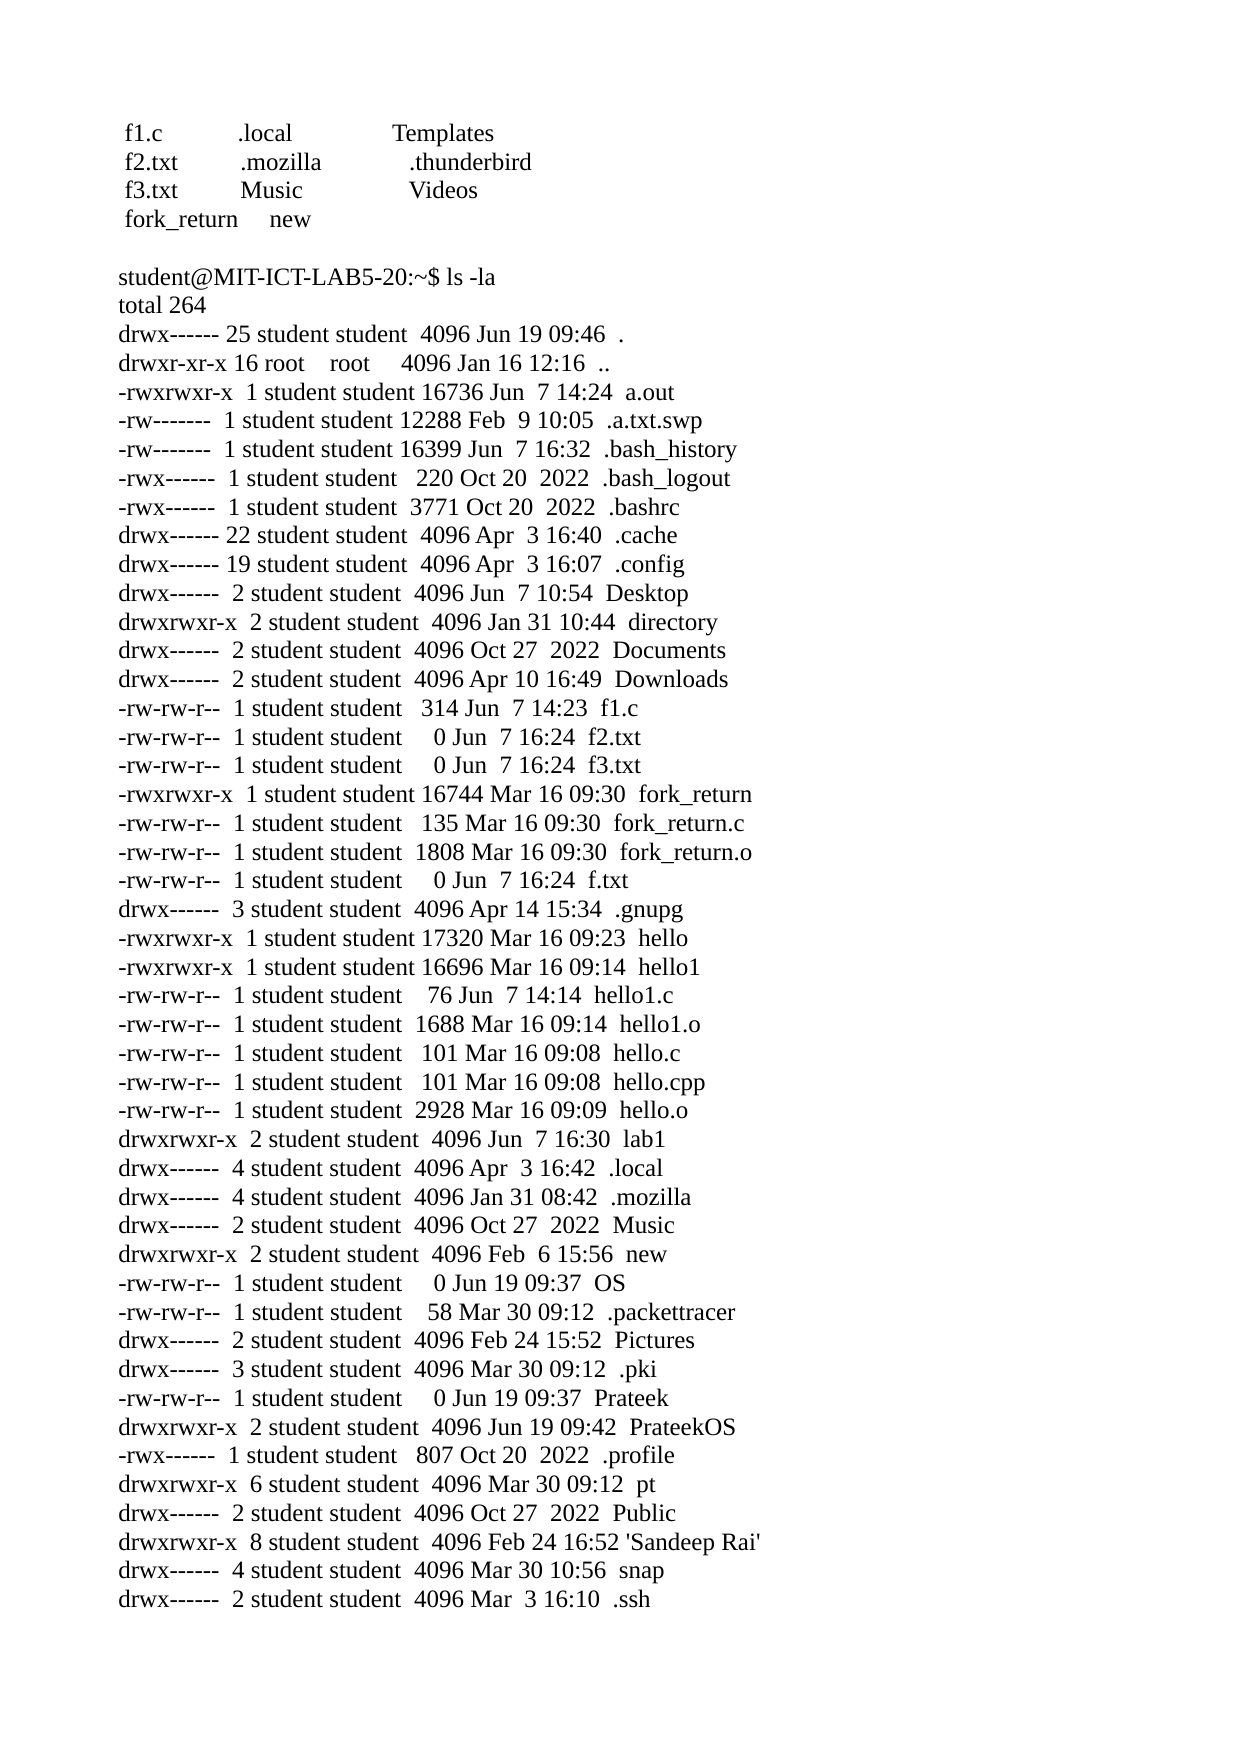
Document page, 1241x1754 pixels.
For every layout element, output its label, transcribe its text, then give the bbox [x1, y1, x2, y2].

text -rw-rw-r-- 1 student student 0 Jun 19 09:37 OS [118, 1268, 1122, 1297]
text drwxr-xr-x 16 root root 4096 Jan 16 12:16 .. [118, 348, 1122, 377]
text drwx------ 4 student student 4096 Apr 3 16:42 .local [118, 1153, 1122, 1182]
text -rwxrwxr-x 1 student student 17320 Mar 16 09:23 hello [118, 923, 1122, 952]
text drwx------ 2 student student 4096 Jun 7 10:54 Desktop [118, 578, 1122, 607]
text drwx------ 2 student student 4096 Oct 27 2022 Public [118, 1498, 1122, 1527]
text -rwx------ 1 student student 3771 Oct 20 2022 .bashrc [118, 492, 1122, 521]
text f1.c .local Templates [118, 118, 1122, 147]
text -rw-rw-r-- 1 student student 0 Jun 7 16:24 f3.txt [118, 751, 1122, 779]
text drwx------ 4 student student 4096 Mar 30 10:56 snap [118, 1556, 1122, 1584]
text -rw-rw-r-- 1 student student 0 Jun 19 09:37 Prateek [118, 1383, 1122, 1412]
text -rw-rw-r-- 1 student student 0 Jun 7 16:24 f.txt [118, 866, 1122, 894]
text -rw-rw-r-- 1 student student 101 Mar 16 09:08 hello.cpp [118, 1067, 1122, 1096]
text -rw-rw-r-- 1 student student 2928 Mar 16 09:09 hello.o [118, 1096, 1122, 1124]
text -rw-rw-r-- 1 student student 101 Mar 16 09:08 hello.c [118, 1038, 1122, 1067]
text -rw------- 1 student student 12288 Feb 9 10:05 .a.txt.swp [118, 406, 1122, 434]
text student@MIT-ICT-LAB5-20:~$ ls -la [118, 262, 1122, 291]
text -rwx------ 1 student student 220 Oct 20 2022 .bash_logout [118, 463, 1122, 492]
text f2.txt .mozilla .thunderbird [118, 147, 1122, 176]
text drwx------ 2 student student 4096 Mar 3 16:10 .ssh [118, 1584, 1122, 1613]
text drwxrwxr-x 6 student student 4096 Mar 30 09:12 pt [118, 1469, 1122, 1498]
text -rw-rw-r-- 1 student student 1688 Mar 16 09:14 hello1.o [118, 1009, 1122, 1038]
text drwxrwxr-x 2 student student 4096 Jun 7 16:30 lab1 [118, 1124, 1122, 1153]
text drwx------ 4 student student 4096 Jan 31 08:42 .mozilla [118, 1182, 1122, 1211]
text drwx------ 25 student student 4096 Jun 19 09:46 . [118, 319, 1122, 348]
text drwxrwxr-x 8 student student 4096 Feb 24 16:52 'Sandeep Rai' [118, 1527, 1122, 1556]
text -rw-rw-r-- 1 student student 76 Jun 7 14:14 hello1.c [118, 981, 1122, 1009]
text -rwxrwxr-x 1 student student 16744 Mar 16 09:30 fork_return [118, 779, 1122, 808]
text drwxrwxr-x 2 student student 4096 Jan 31 10:44 directory [118, 607, 1122, 636]
text -rwxrwxr-x 1 student student 16736 Jun 7 14:24 a.out [118, 377, 1122, 406]
text drwx------ 19 student student 4096 Apr 3 16:07 .config [118, 549, 1122, 578]
text drwx------ 2 student student 4096 Feb 24 15:52 Pictures [118, 1326, 1122, 1354]
text -rwx------ 1 student student 807 Oct 20 2022 .profile [118, 1441, 1122, 1469]
text drwx------ 2 student student 4096 Apr 10 16:49 Downloads [118, 664, 1122, 693]
text -rw-rw-r-- 1 student student 0 Jun 7 16:24 f2.txt [118, 722, 1122, 751]
text -rw-rw-r-- 1 student student 1808 Mar 16 09:30 fork_return.o [118, 837, 1122, 866]
text -rw-rw-r-- 1 student student 58 Mar 30 09:12 .packettracer [118, 1297, 1122, 1326]
text total 264 [118, 291, 1122, 319]
text -rw------- 1 student student 16399 Jun 7 16:32 .bash_history [118, 434, 1122, 463]
text drwx------ 3 student student 4096 Mar 30 09:12 .pki [118, 1354, 1122, 1383]
text drwx------ 2 student student 4096 Oct 27 2022 Documents [118, 636, 1122, 664]
text -rwxrwxr-x 1 student student 16696 Mar 16 09:14 hello1 [118, 952, 1122, 981]
text drwxrwxr-x 2 student student 4096 Feb 6 15:56 new [118, 1239, 1122, 1268]
text drwxrwxr-x 2 student student 4096 Jun 19 09:42 PrateekOS [118, 1412, 1122, 1441]
text f3.txt Music Videos [118, 176, 1122, 204]
text drwx------ 3 student student 4096 Apr 14 15:34 .gnupg [118, 894, 1122, 923]
text -rw-rw-r-- 1 student student 135 Mar 16 09:30 fork_return.c [118, 808, 1122, 837]
text drwx------ 2 student student 4096 Oct 27 2022 Music [118, 1211, 1122, 1239]
text drwx------ 22 student student 4096 Apr 3 16:40 .cache [118, 521, 1122, 549]
text fork_return new [118, 204, 1122, 233]
text -rw-rw-r-- 1 student student 314 Jun 7 14:23 f1.c [118, 693, 1122, 722]
